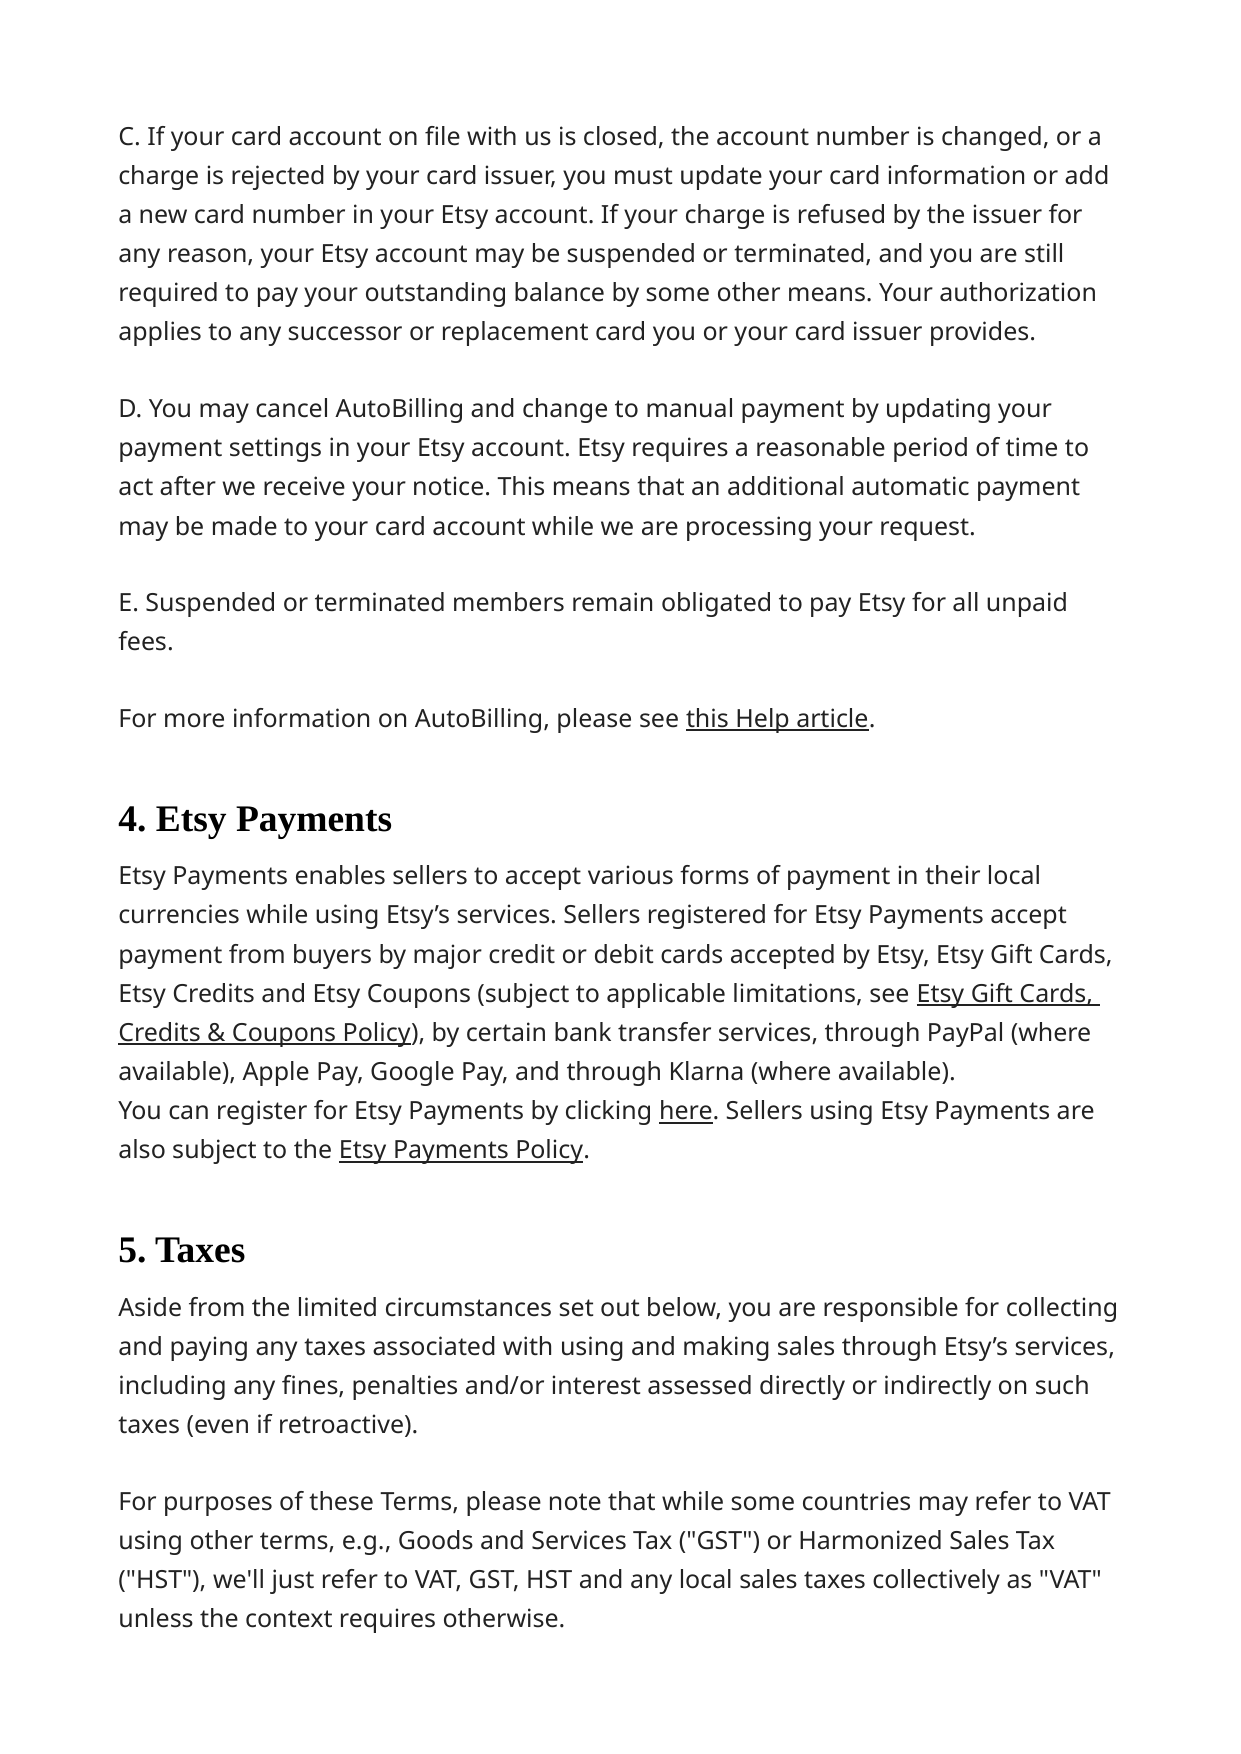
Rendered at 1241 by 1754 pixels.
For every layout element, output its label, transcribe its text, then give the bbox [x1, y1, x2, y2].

text E. Suspended or terminated members remain obligated to pay Etsy for all unpaid fees. [118, 585, 1122, 658]
text For purposes of these Terms, please note that while some countries may refer to VAT using other terms, e.g., Goods and Services Tax ("GST") or Harmonized Sales Tax ("HST"), we'll just refer to VAT, GST, HST and any local sales taxes collectively as "VAT" unless the context requires otherwise. [118, 1483, 1122, 1635]
text Etsy Payments enables sellers to accept various forms of payment in their local currencies while using Etsy’s services. Sellers registered for Etsy Payments accept payment from buyers by major credit or debit cards accepted by Etsy, Etsy Gift Cards, Etsy Credits and Etsy Coupons (subject to applicable limitations, see Etsy Gift Cards, Credits & Coupons Policy), by certain bank transfer services, through PayPal (where available), Apple Pay, Google Pay, and through Klarna (where available). [118, 858, 1122, 1088]
subtitle 5. Taxes [118, 1227, 1122, 1271]
text C. If your card account on file with us is closed, the account number is changed, or a charge is rejected by your card issuer, you must update your card information or add a new card number in your Etsy account. If your charge is refused by the issuer for any reason, your Etsy account may be suspended or terminated, and you are still required to pay your outstanding balance by some other means. Your authorization applies to any successor or replacement card you or your card issuer provides. [118, 118, 1122, 348]
text You can register for Etsy Payments by clicking here. Sellers using Etsy Payments are also subject to the Etsy Payments Policy. [118, 1093, 1122, 1166]
text For more information on AutoBilling, please see this Help article. [118, 701, 1122, 735]
text D. You may cancel AutoBilling and change to manual payment by updating your payment settings in your Etsy account. Etsy requires a reasonable period of time to act after we receive your notice. This means that an additional automatic payment may be made to your card account while we are processing your request. [118, 391, 1122, 542]
subtitle 4. Etsy Payments [118, 796, 1122, 839]
text Aside from the limited circumstances set out below, you are responsible for collecting and paying any taxes associated with using and making sales through Etsy’s services, including any fines, penalties and/or interest assessed directly or indirectly on such taxes (even if retroactive). [118, 1289, 1122, 1441]
